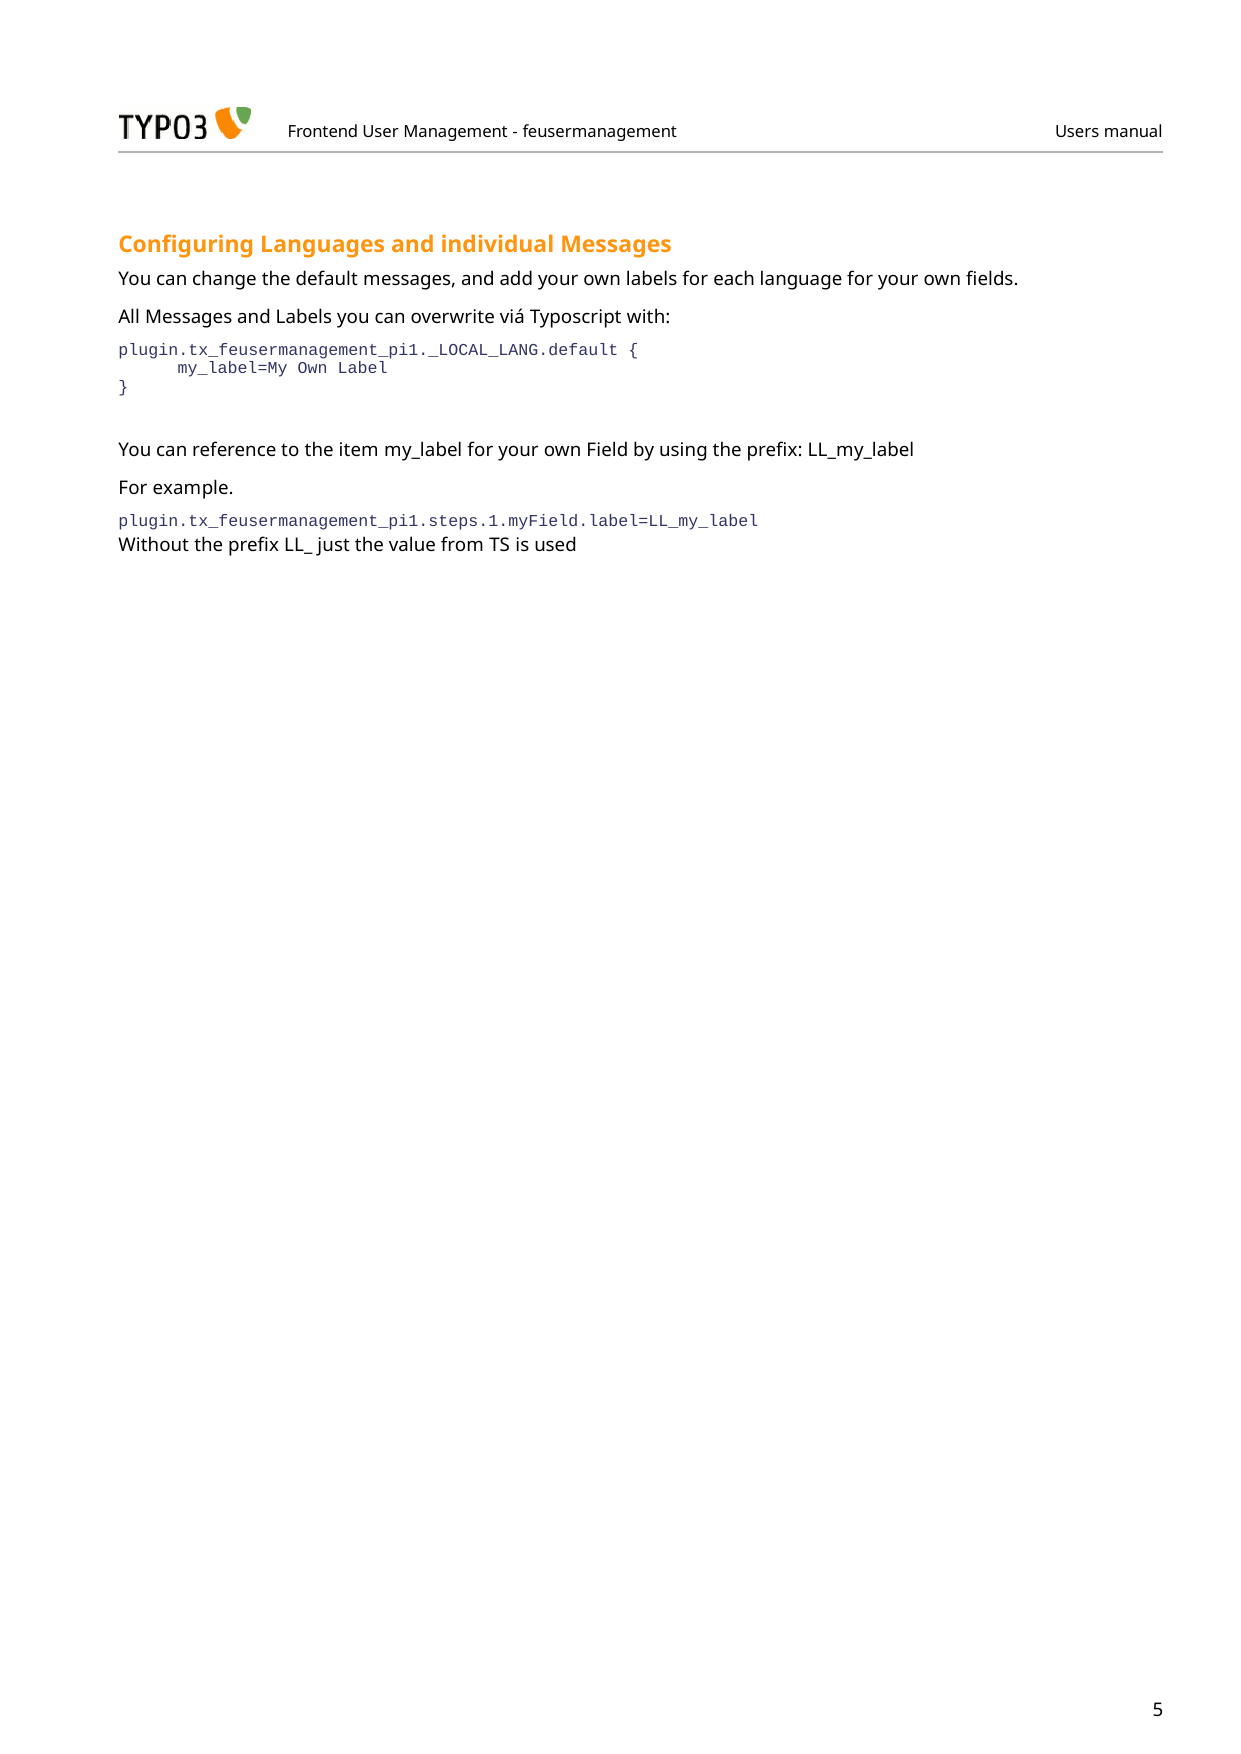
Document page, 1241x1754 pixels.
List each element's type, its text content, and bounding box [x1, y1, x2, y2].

text You can change the default messages, and add your own labels for each language for your own fields. [118, 264, 1163, 291]
text } [118, 379, 1163, 397]
text plugin.tx_feusermanagement_pi1.steps.1.myField.label=LL_my_label [118, 513, 1163, 531]
text All Messages and Labels you can overwrite viá Typoscript with: [118, 303, 1163, 329]
text For example. [118, 474, 1163, 500]
text Without the prefix LL_ just the value from TS is used [118, 531, 1163, 557]
text plugin.tx_feusermanagement_pi1._LOCAL_LANG.default { [118, 342, 1163, 360]
text You can reference to the item my_label for your own Field by using the prefix: LL_my_label [118, 436, 1163, 462]
text my_label=My Own Label [118, 360, 1163, 379]
subtitle Configuring Languages and individual Messages [118, 227, 1163, 258]
picture [118, 106, 254, 139]
